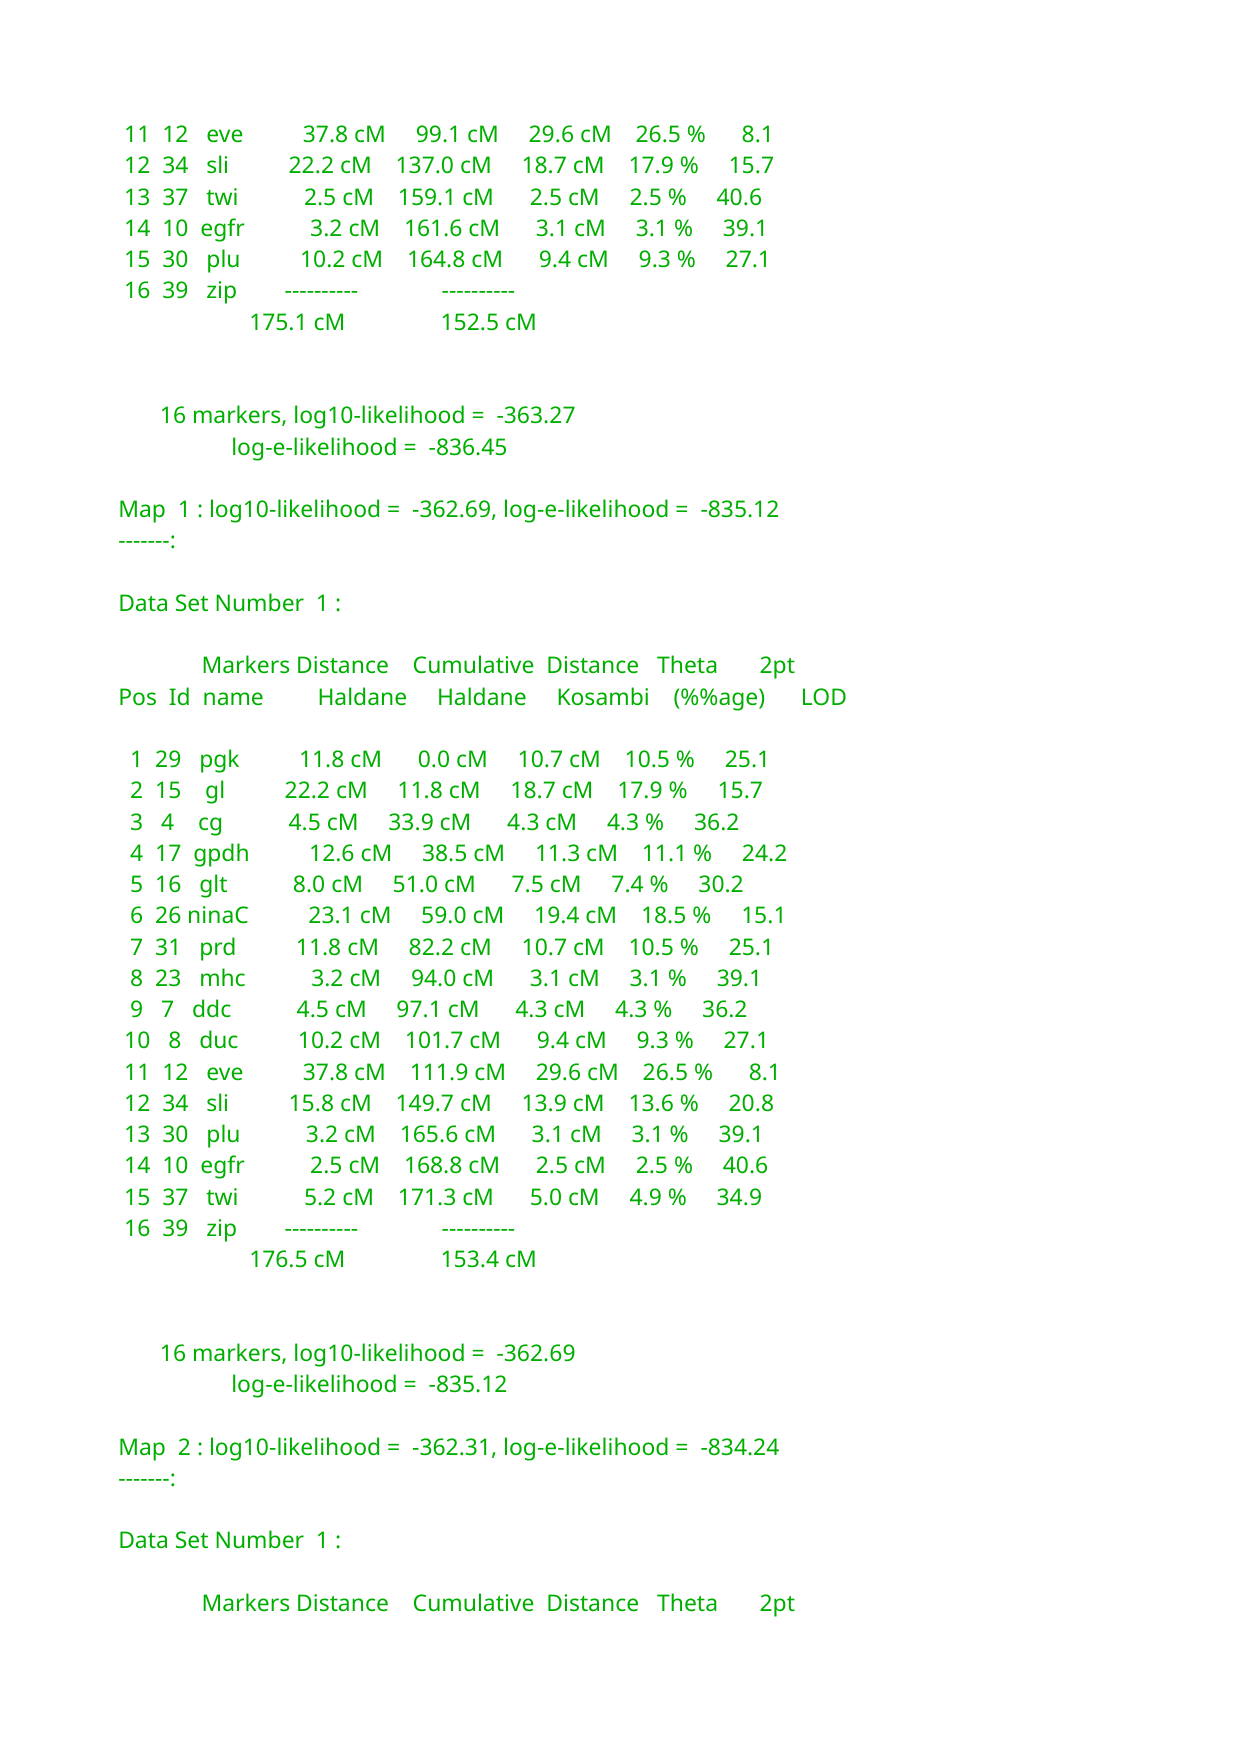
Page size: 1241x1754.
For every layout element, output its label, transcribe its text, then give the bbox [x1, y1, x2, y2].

text 14 10 egfr 2.5 cM 168.8 cM 2.5 cM 2.5 % 40.6 [118, 1149, 1122, 1181]
text 12 34 sli 22.2 cM 137.0 cM 18.7 cM 17.9 % 15.7 [118, 149, 1122, 181]
text 15 30 plu 10.2 cM 164.8 cM 9.4 cM 9.3 % 27.1 [118, 243, 1122, 274]
text -------: [118, 524, 1122, 556]
text 16 markers, log10-likelihood = -363.27 [118, 399, 1122, 431]
text 14 10 egfr 3.2 cM 161.6 cM 3.1 cM 3.1 % 39.1 [118, 212, 1122, 243]
text 4 17 gpdh 12.6 cM 38.5 cM 11.3 cM 11.1 % 24.2 [118, 837, 1122, 868]
text log-e-likelihood = -836.45 [118, 431, 1122, 462]
text 13 37 twi 2.5 cM 159.1 cM 2.5 cM 2.5 % 40.6 [118, 181, 1122, 212]
text -------: [118, 1462, 1122, 1493]
text 7 31 prd 11.8 cM 82.2 cM 10.7 cM 10.5 % 25.1 [118, 931, 1122, 962]
text 5 16 glt 8.0 cM 51.0 cM 7.5 cM 7.4 % 30.2 [118, 868, 1122, 899]
text 11 12 eve 37.8 cM 99.1 cM 29.6 cM 26.5 % 8.1 [118, 118, 1122, 149]
text 8 23 mhc 3.2 cM 94.0 cM 3.1 cM 3.1 % 39.1 [118, 962, 1122, 993]
text 16 39 zip ---------- ---------- [118, 1212, 1122, 1243]
text 176.5 cM 153.4 cM [118, 1243, 1122, 1274]
text 12 34 sli 15.8 cM 149.7 cM 13.9 cM 13.6 % 20.8 [118, 1087, 1122, 1118]
text Markers Distance Cumulative Distance Theta 2pt [118, 1587, 1122, 1618]
text 16 markers, log10-likelihood = -362.69 [118, 1337, 1122, 1368]
text Data Set Number 1 : [118, 587, 1122, 618]
text 175.1 cM 152.5 cM [118, 306, 1122, 337]
text Data Set Number 1 : [118, 1524, 1122, 1556]
text 6 26 ninaC 23.1 cM 59.0 cM 19.4 cM 18.5 % 15.1 [118, 899, 1122, 931]
text 16 39 zip ---------- ---------- [118, 274, 1122, 306]
text 3 4 cg 4.5 cM 33.9 cM 4.3 cM 4.3 % 36.2 [118, 806, 1122, 837]
text 2 15 gl 22.2 cM 11.8 cM 18.7 cM 17.9 % 15.7 [118, 774, 1122, 806]
text 1 29 pgk 11.8 cM 0.0 cM 10.7 cM 10.5 % 25.1 [118, 743, 1122, 774]
text 11 12 eve 37.8 cM 111.9 cM 29.6 cM 26.5 % 8.1 [118, 1056, 1122, 1087]
text Map 2 : log10-likelihood = -362.31, log-e-likelihood = -834.24 [118, 1431, 1122, 1462]
text Pos Id name Haldane Haldane Kosambi (%%age) LOD [118, 681, 1122, 712]
text Markers Distance Cumulative Distance Theta 2pt [118, 649, 1122, 681]
text 15 37 twi 5.2 cM 171.3 cM 5.0 cM 4.9 % 34.9 [118, 1181, 1122, 1212]
text log-e-likelihood = -835.12 [118, 1368, 1122, 1399]
text 10 8 duc 10.2 cM 101.7 cM 9.4 cM 9.3 % 27.1 [118, 1024, 1122, 1056]
text Map 1 : log10-likelihood = -362.69, log-e-likelihood = -835.12 [118, 493, 1122, 524]
text 9 7 ddc 4.5 cM 97.1 cM 4.3 cM 4.3 % 36.2 [118, 993, 1122, 1024]
text 13 30 plu 3.2 cM 165.6 cM 3.1 cM 3.1 % 39.1 [118, 1118, 1122, 1149]
